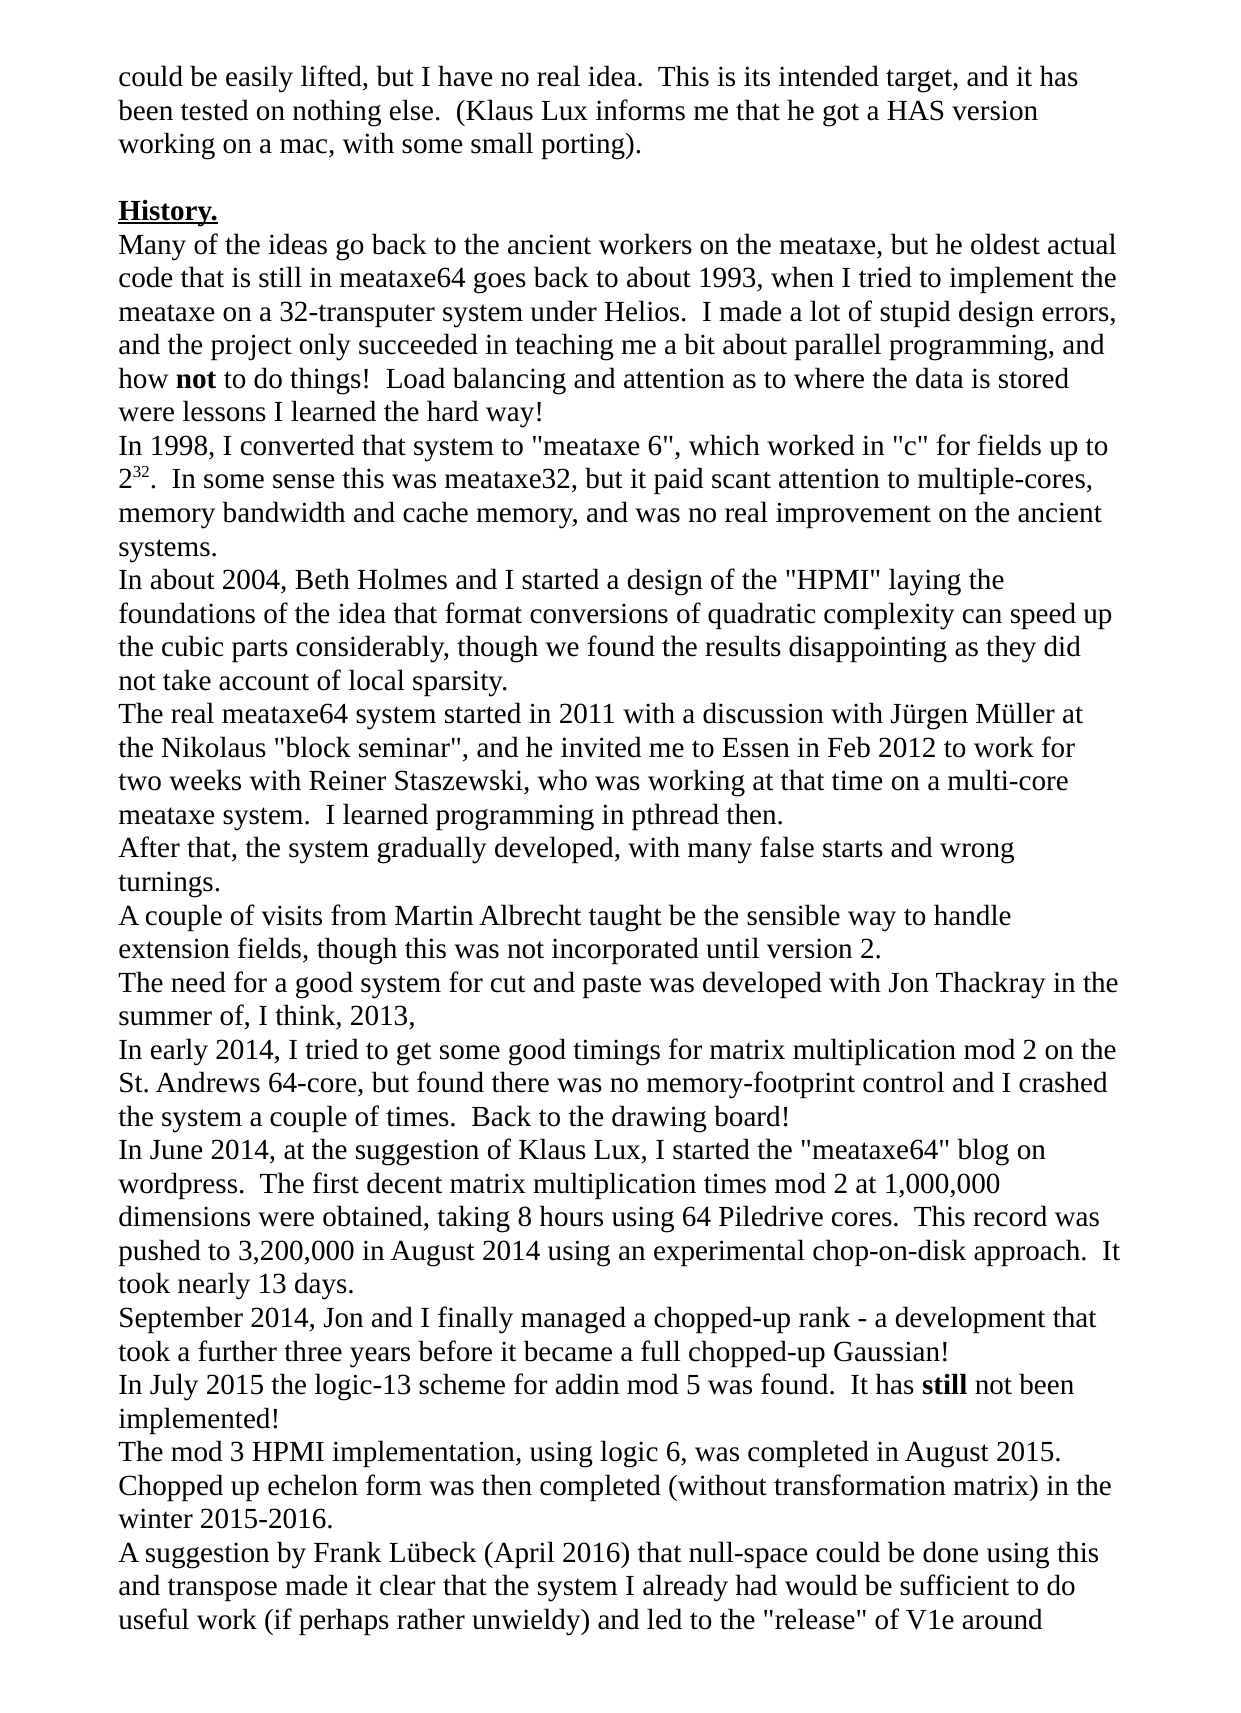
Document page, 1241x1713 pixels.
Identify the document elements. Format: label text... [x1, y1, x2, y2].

text In early 2014, I tried to get some good timings for matrix multiplication mod 2 on the St. Andrews 64-core, but found there was no memory-footprint control and I crashed the system a couple of times. Back to the drawing board! [118, 1032, 1122, 1132]
text In July 2015 the logic-13 scheme for addin mod 5 was found. It has still not been implemented! [118, 1367, 1122, 1434]
text In about 2004, Beth Holmes and I started a design of the "HPMI" laying the foundations of the idea that format conversions of quadratic complexity can speed up the cubic parts considerably, though we found the results disappointing as they did not take account of local sparsity. [118, 562, 1122, 696]
text Chopped up echelon form was then completed (without transformation matrix) in the winter 2015-2016. [118, 1468, 1122, 1535]
text In 1998, I converted that system to "meataxe 6", which worked in "c" for fields up to 232. In some sense this was meataxe32, but it paid scant attention to multiple-cores, memory bandwidth and cache memory, and was no real improvement on the ancient systems. [118, 428, 1122, 562]
text After that, the system gradually developed, with many false starts and wrong turnings. [118, 831, 1122, 898]
text The real meataxe64 system started in 2011 with a discussion with Jürgen Müller at the Nikolaus "block seminar", and he invited me to Essen in Feb 2012 to work for two weeks with Reiner Staszewski, who was working at that time on a multi-core meataxe system. I learned programming in pthread then. [118, 696, 1122, 831]
text The need for a good system for cut and paste was developed with Jon Thackray in the summer of, I think, 2013, [118, 965, 1122, 1032]
text A couple of visits from Martin Albrecht taught be the sensible way to handle extension fields, though this was not incorporated until version 2. [118, 898, 1122, 965]
text The mod 3 HPMI implementation, using logic 6, was completed in August 2015. [118, 1434, 1122, 1468]
text September 2014, Jon and I finally managed a chopped-up rank - a development that took a further three years before it became a full chopped-up Gaussian! [118, 1300, 1122, 1367]
text Many of the ideas go back to the ancient workers on the meataxe, but he oldest actual code that is still in meataxe64 goes back to about 1993, when I tried to implement the meataxe on a 32-transputer system under Helios. I made a lot of stupid design errors, and the project only succeeded in teaching me a bit about parallel programming, and how not to do things! Load balancing and attention as to where the data is stored were lessons I learned the hard way! [118, 227, 1122, 428]
text could be easily lifted, but I have no real idea. This is its intended target, and it has been tested on nothing else. (Klaus Lux informs me that he got a HAS version working on a mac, with some small porting). [118, 59, 1122, 160]
text In June 2014, at the suggestion of Klaus Lux, I started the "meataxe64" blog on wordpress. The first decent matrix multiplication times mod 2 at 1,000,000 dimensions were obtained, taking 8 hours using 64 Piledrive cores. This record was pushed to 3,200,000 in August 2014 using an experimental chop-on-disk approach. It took nearly 13 days. [118, 1132, 1122, 1300]
text History. [118, 193, 1122, 227]
text A suggestion by Frank Lübeck (April 2016) that null-space could be done using this and transpose made it clear that the system I already had would be sufficient to do useful work (if perhaps rather unwieldy) and led to the "release" of V1e around [118, 1535, 1122, 1636]
